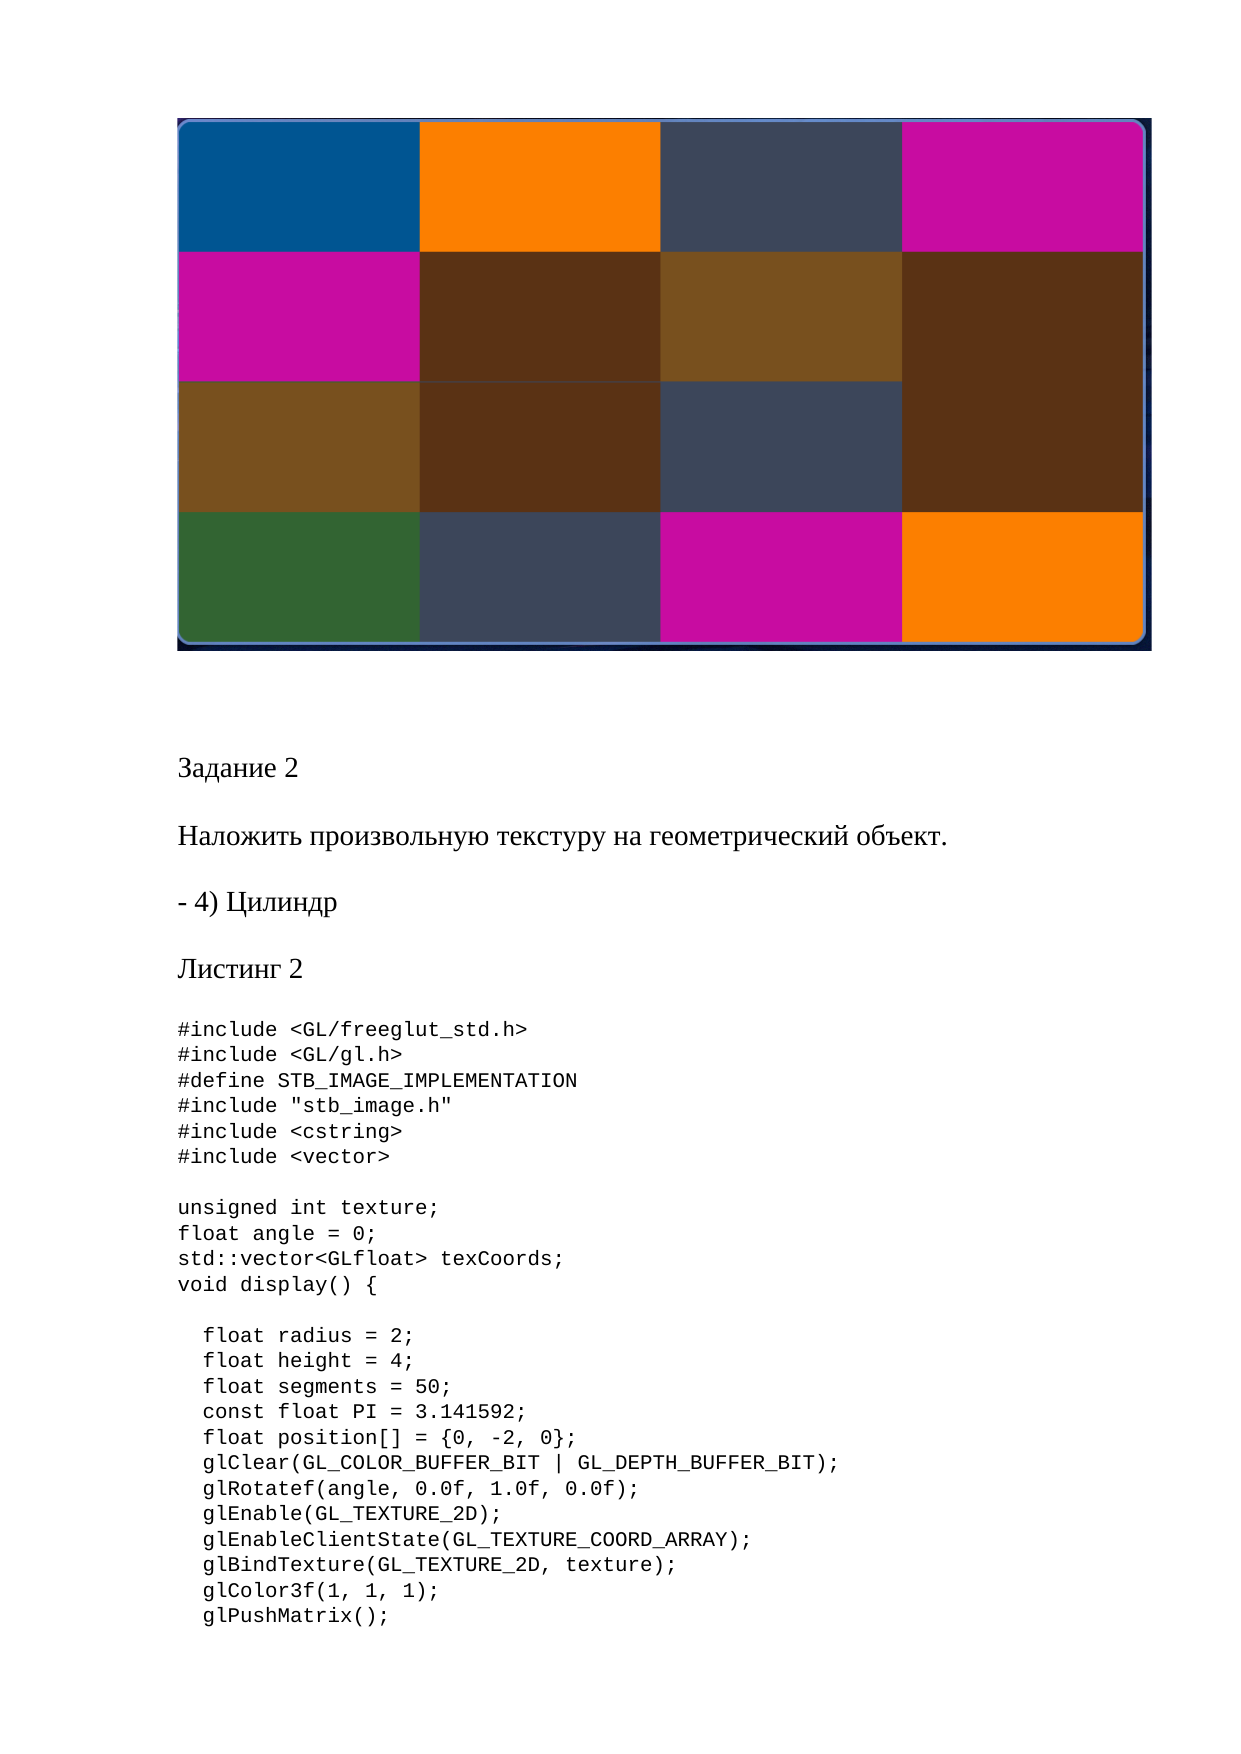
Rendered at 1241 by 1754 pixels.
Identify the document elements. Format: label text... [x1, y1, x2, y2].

text float angle = 0; [177, 1223, 1152, 1246]
text void display() { [177, 1274, 1152, 1297]
text glRotatef(angle, 0.0f, 1.0f, 0.0f); [177, 1478, 1152, 1502]
text const float PI = 3.141592; [177, 1401, 1152, 1425]
picture [177, 118, 1152, 651]
text glColor3f(1, 1, 1); [177, 1580, 1152, 1604]
text #include "stb_image.h" [177, 1095, 1152, 1119]
text #include <vector> [177, 1146, 1152, 1170]
text Листинг 2 [177, 952, 1152, 985]
text Задание 2 [177, 751, 1152, 784]
text float height = 4; [177, 1350, 1152, 1374]
text glEnableClientState(GL_TEXTURE_COORD_ARRAY); [177, 1529, 1152, 1553]
text glBindTexture(GL_TEXTURE_2D, texture); [177, 1554, 1152, 1578]
text - 4) Цилиндр [177, 884, 1152, 918]
text glPushMatrix(); [177, 1606, 1152, 1629]
text float segments = 50; [177, 1376, 1152, 1399]
text unsigned int texture; [177, 1197, 1152, 1221]
text glClear(GL_COLOR_BUFFER_BIT | GL_DEPTH_BUFFER_BIT); [177, 1452, 1152, 1476]
text float position[] = {0, -2, 0}; [177, 1427, 1152, 1451]
text std::vector<GLfloat> texCoords; [177, 1248, 1152, 1272]
text #include <GL/freeglut_std.h> [177, 1018, 1152, 1042]
text Наложить произвольную текстуру на геометрический объект. [177, 818, 1152, 851]
text glEnable(GL_TEXTURE_2D); [177, 1503, 1152, 1527]
text #include <GL/gl.h> [177, 1044, 1152, 1068]
text float radius = 2; [177, 1325, 1152, 1348]
text #define STB_IMAGE_IMPLEMENTATION [177, 1069, 1152, 1093]
text #include <cstring> [177, 1121, 1152, 1144]
